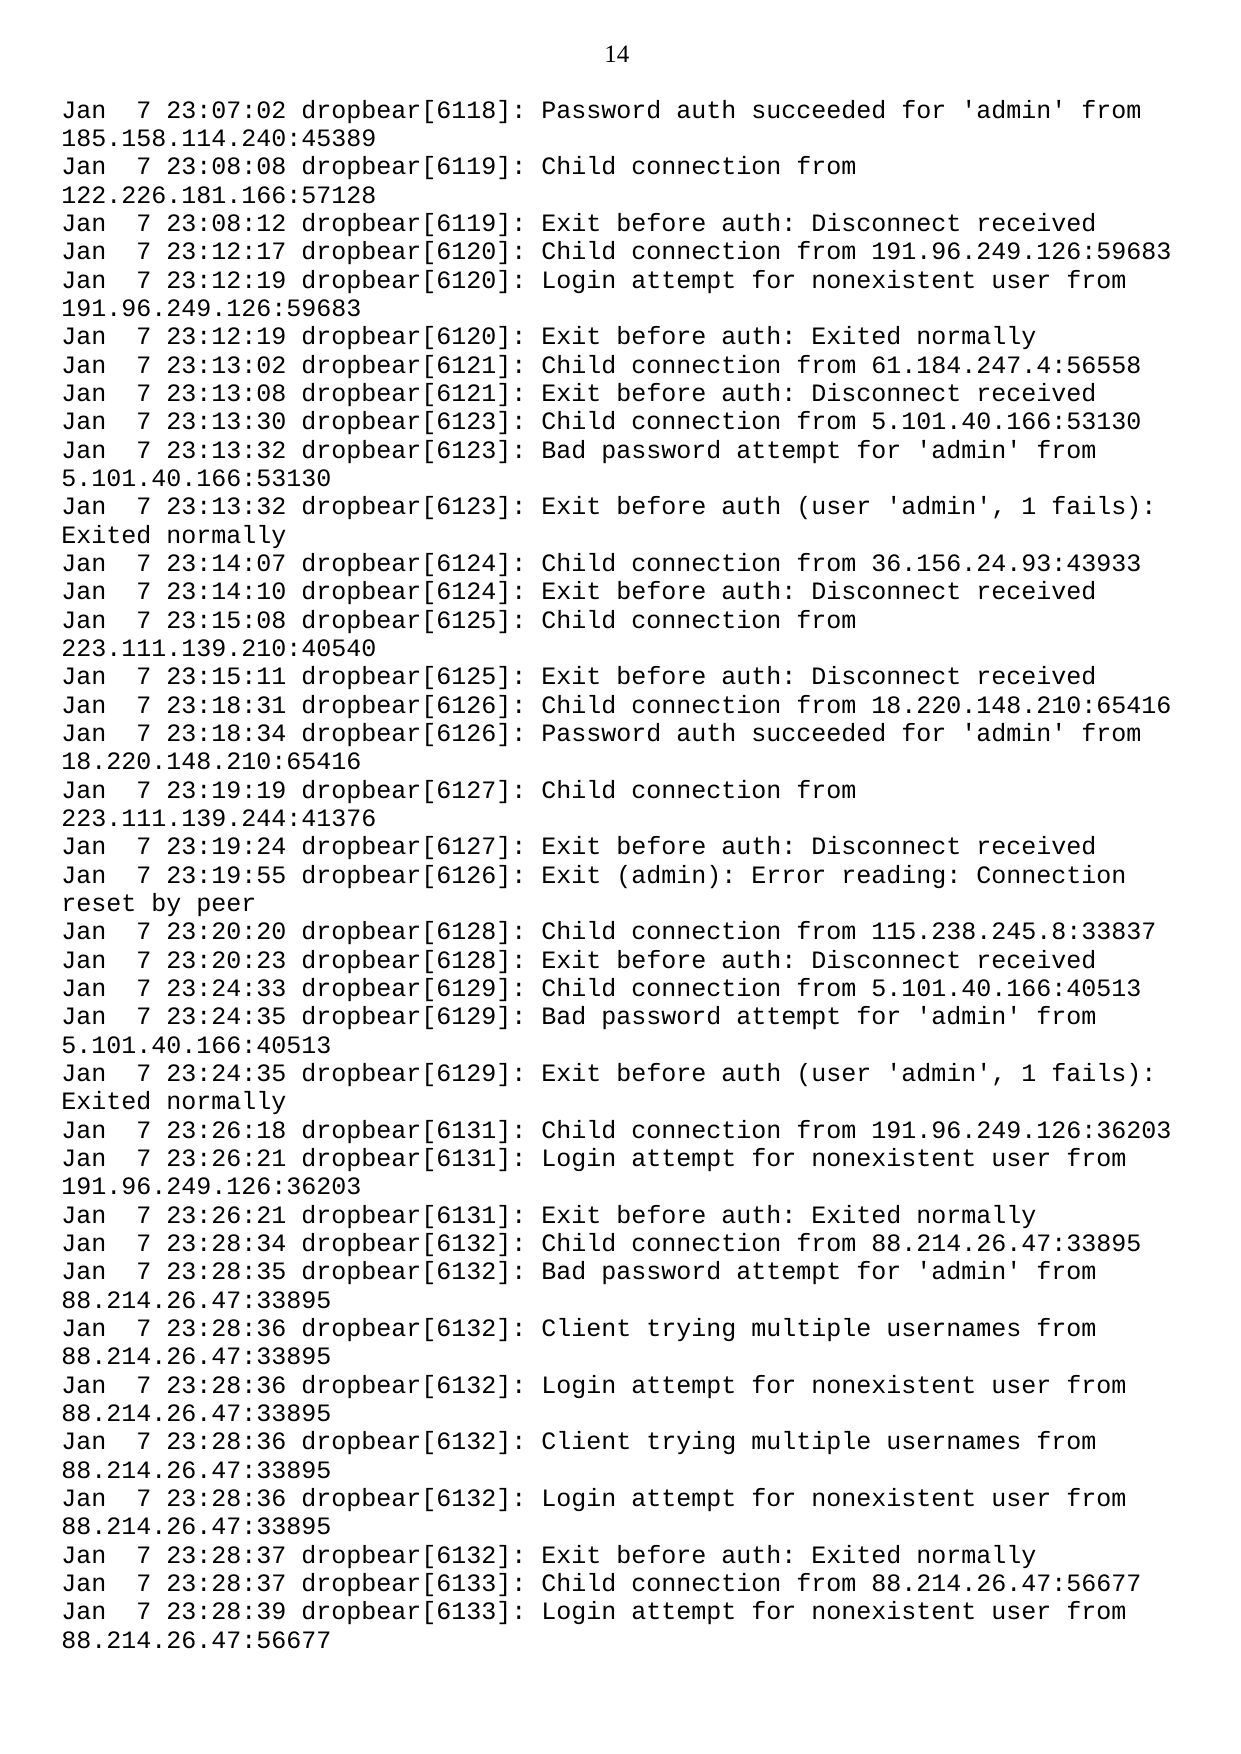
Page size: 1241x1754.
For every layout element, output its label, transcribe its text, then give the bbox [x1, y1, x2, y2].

text Jan 7 23:19:24 dropbear[6127]: Exit before auth: Disconnect received [61, 834, 1172, 862]
text Jan 7 23:26:18 dropbear[6131]: Child connection from 191.96.249.126:36203 [61, 1117, 1172, 1146]
text Jan 7 23:13:30 dropbear[6123]: Child connection from 5.101.40.166:53130 [61, 409, 1172, 437]
text Jan 7 23:12:19 dropbear[6120]: Login attempt for nonexistent user from 191.96.249.126:59683 [61, 267, 1172, 324]
text Jan 7 23:28:36 dropbear[6132]: Login attempt for nonexistent user from 88.214.26.47:33895 [61, 1486, 1172, 1542]
text Jan 7 23:14:10 dropbear[6124]: Exit before auth: Disconnect received [61, 579, 1172, 607]
text Jan 7 23:19:55 dropbear[6126]: Exit (admin): Error reading: Connection reset by peer [61, 862, 1172, 919]
text Jan 7 23:26:21 dropbear[6131]: Login attempt for nonexistent user from 191.96.249.126:36203 [61, 1146, 1172, 1202]
text Jan 7 23:20:23 dropbear[6128]: Exit before auth: Disconnect received [61, 947, 1172, 976]
text Jan 7 23:13:32 dropbear[6123]: Bad password attempt for 'admin' from 5.101.40.166:53130 [61, 437, 1172, 494]
text Jan 7 23:15:08 dropbear[6125]: Child connection from 223.111.139.210:40540 [61, 607, 1172, 664]
text Jan 7 23:18:31 dropbear[6126]: Child connection from 18.220.148.210:65416 [61, 692, 1172, 721]
text Jan 7 23:28:35 dropbear[6132]: Bad password attempt for 'admin' from 88.214.26.47:33895 [61, 1259, 1172, 1316]
text Jan 7 23:07:02 dropbear[6118]: Password auth succeeded for 'admin' from 185.158.114.240:45389 [61, 97, 1172, 154]
text Jan 7 23:13:02 dropbear[6121]: Child connection from 61.184.247.4:56558 [61, 352, 1172, 381]
text Jan 7 23:28:34 dropbear[6132]: Child connection from 88.214.26.47:33895 [61, 1231, 1172, 1259]
text Jan 7 23:28:36 dropbear[6132]: Login attempt for nonexistent user from 88.214.26.47:33895 [61, 1372, 1172, 1429]
text Jan 7 23:14:07 dropbear[6124]: Child connection from 36.156.24.93:43933 [61, 551, 1172, 579]
text Jan 7 23:18:34 dropbear[6126]: Password auth succeeded for 'admin' from 18.220.148.210:65416 [61, 721, 1172, 777]
text Jan 7 23:28:39 dropbear[6133]: Login attempt for nonexistent user from 88.214.26.47:56677 [61, 1599, 1172, 1656]
text Jan 7 23:12:17 dropbear[6120]: Child connection from 191.96.249.126:59683 [61, 239, 1172, 267]
text Jan 7 23:28:36 dropbear[6132]: Client trying multiple usernames from 88.214.26.47:33895 [61, 1316, 1172, 1372]
text Jan 7 23:20:20 dropbear[6128]: Child connection from 115.238.245.8:33837 [61, 919, 1172, 947]
text Jan 7 23:13:32 dropbear[6123]: Exit before auth (user 'admin', 1 fails): Exited normally [61, 494, 1172, 551]
text Jan 7 23:24:35 dropbear[6129]: Exit before auth (user 'admin', 1 fails): Exited normally [61, 1061, 1172, 1117]
text Jan 7 23:19:19 dropbear[6127]: Child connection from 223.111.139.244:41376 [61, 777, 1172, 834]
text Jan 7 23:24:35 dropbear[6129]: Bad password attempt for 'admin' from 5.101.40.166:40513 [61, 1004, 1172, 1061]
text Jan 7 23:15:11 dropbear[6125]: Exit before auth: Disconnect received [61, 664, 1172, 692]
text Jan 7 23:28:37 dropbear[6133]: Child connection from 88.214.26.47:56677 [61, 1571, 1172, 1599]
text Jan 7 23:26:21 dropbear[6131]: Exit before auth: Exited normally [61, 1202, 1172, 1231]
text Jan 7 23:08:12 dropbear[6119]: Exit before auth: Disconnect received [61, 211, 1172, 239]
text Jan 7 23:13:08 dropbear[6121]: Exit before auth: Disconnect received [61, 381, 1172, 409]
text Jan 7 23:08:08 dropbear[6119]: Child connection from 122.226.181.166:57128 [61, 154, 1172, 211]
text Jan 7 23:28:36 dropbear[6132]: Client trying multiple usernames from 88.214.26.47:33895 [61, 1429, 1172, 1486]
text Jan 7 23:24:33 dropbear[6129]: Child connection from 5.101.40.166:40513 [61, 976, 1172, 1004]
text Jan 7 23:12:19 dropbear[6120]: Exit before auth: Exited normally [61, 324, 1172, 352]
text Jan 7 23:28:37 dropbear[6132]: Exit before auth: Exited normally [61, 1542, 1172, 1571]
